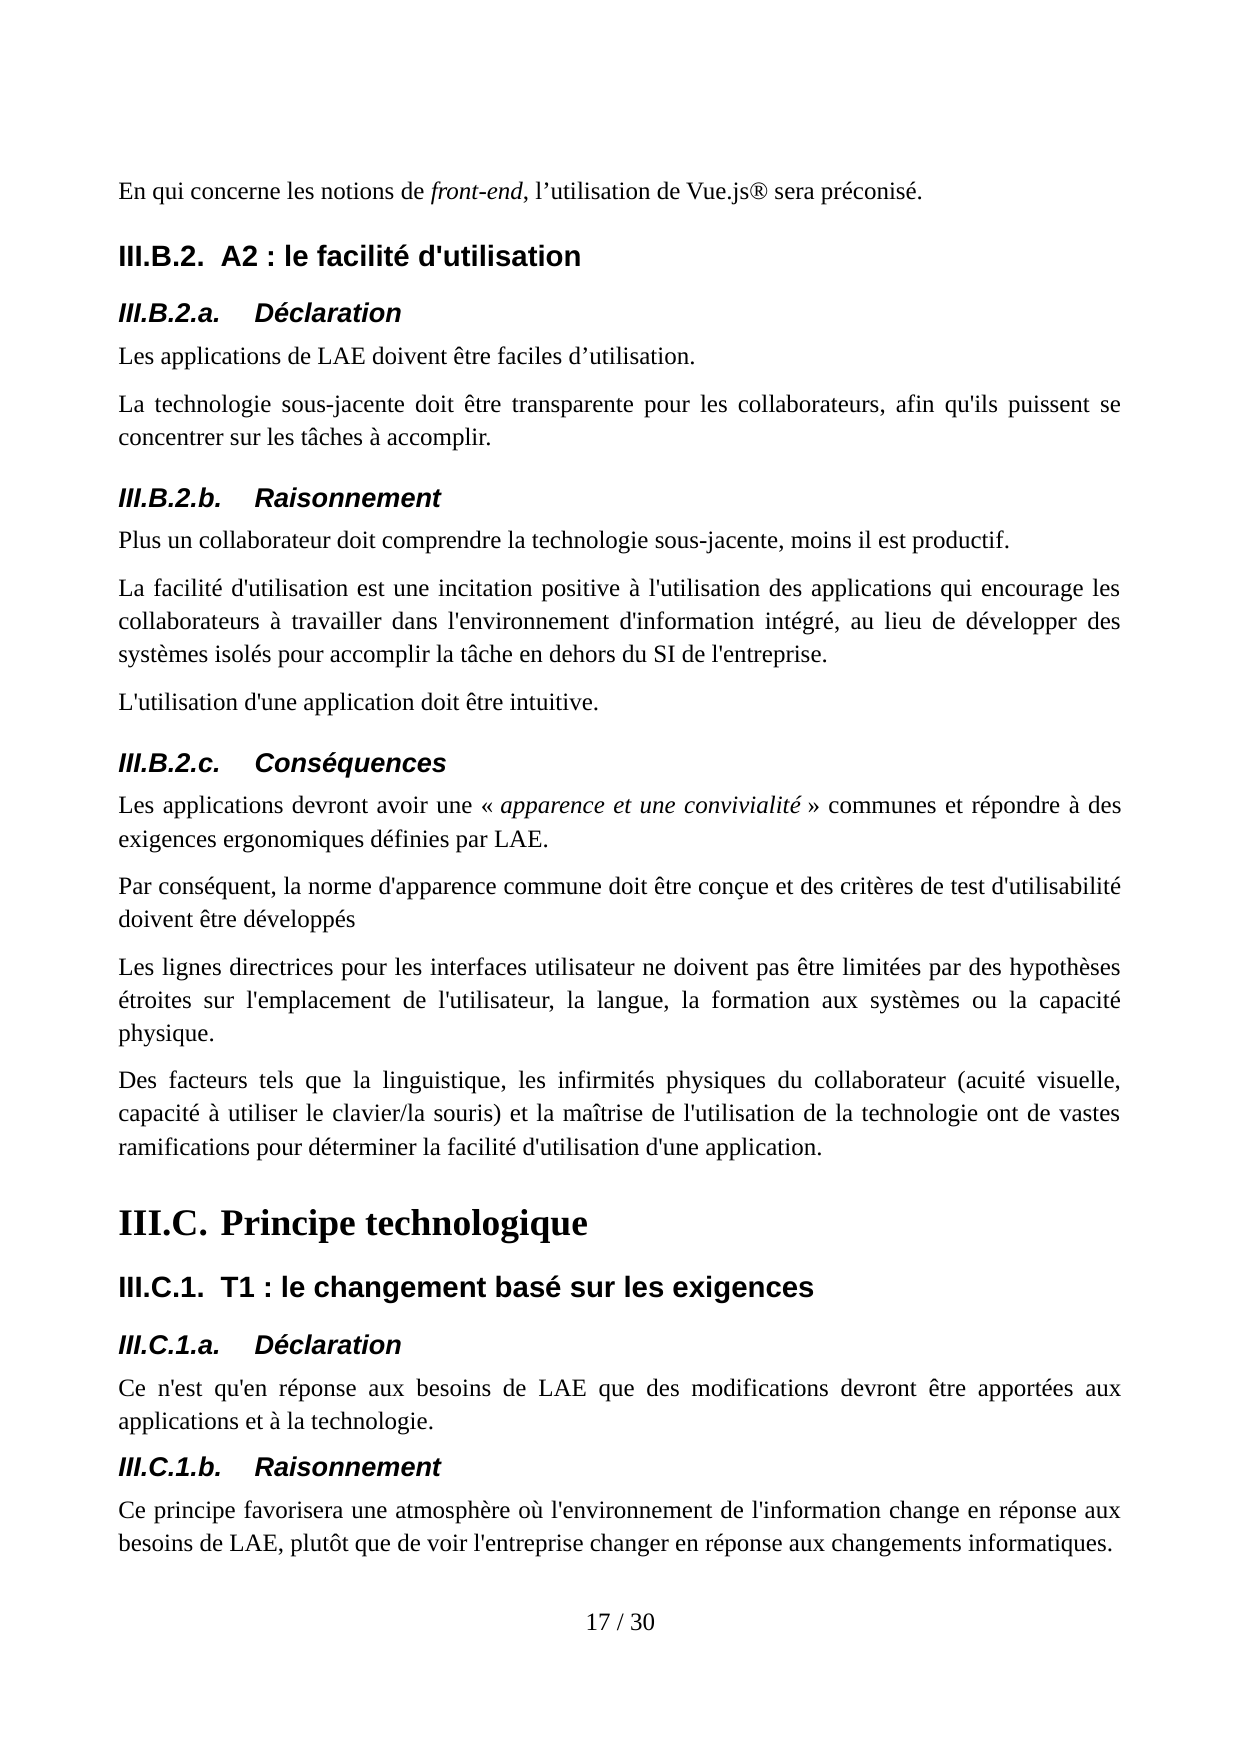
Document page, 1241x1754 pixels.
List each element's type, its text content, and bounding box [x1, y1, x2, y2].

text Les applications de LAE doivent être faciles d’utilisation. [118, 341, 1122, 370]
subtitle Principe technologique [118, 1200, 1122, 1243]
text La facilité d'utilisation est une incitation positive à l'utilisation des applications qui encourage les collaborateurs à travailler dans l'environnement d'information intégré, au lieu de développer des systèmes isolés pour accomplir la tâche en dehors du SI de l'entreprise. [118, 573, 1122, 668]
text La technologie sous-jacente doit être transparente pour les collaborateurs, afin qu'ils puissent se concentrer sur les tâches à accomplir. [118, 389, 1122, 450]
text Ce n'est qu'en réponse aux besoins de LAE que des modifications devront être apportées aux applications et à la technologie. [118, 1373, 1122, 1434]
text L'utilisation d'une application doit être intuitive. [118, 687, 1122, 716]
text Des facteurs tels que la linguistique, les infirmités physiques du collaborateur (acuité visuelle, capacité à utiliser le clavier/la souris) et la maîtrise de l'utilisation de la technologie ont de vastes ramifications pour déterminer la facilité d'utilisation d'une application. [118, 1066, 1122, 1160]
text En qui concerne les notions de front-end, l’utilisation de Vue.js® sera préconisé. [118, 176, 1122, 205]
subtitle Conséquences [118, 747, 1122, 778]
subtitle Déclaration [118, 1329, 1122, 1360]
subtitle Raisonnement [118, 1451, 1122, 1482]
subtitle T1 : le changement basé sur les exigences [118, 1270, 1122, 1304]
text Plus un collaborateur doit comprendre la technologie sous-jacente, moins il est productif. [118, 526, 1122, 554]
subtitle A2 : le facilité d'utilisation [118, 238, 1122, 272]
text Les lignes directrices pour les interfaces utilisateur ne doivent pas être limitées par des hypothèses étroites sur l'emplacement de l'utilisateur, la langue, la formation aux systèmes ou la capacité physique. [118, 952, 1122, 1047]
subtitle Déclaration [118, 297, 1122, 328]
text Ce principe favorisera une atmosphère où l'environnement de l'information change en réponse aux besoins de LAE, plutôt que de voir l'entreprise changer en réponse aux changements informatiques. [118, 1495, 1122, 1557]
subtitle Raisonnement [118, 482, 1122, 513]
text Par conséquent, la norme d'apparence commune doit être conçue et des critères de test d'utilisabilité doivent être développés [118, 871, 1122, 933]
text Les applications devront avoir une « apparence et une convivialité » communes et répondre à des exigences ergonomiques définies par LAE. [118, 791, 1122, 852]
